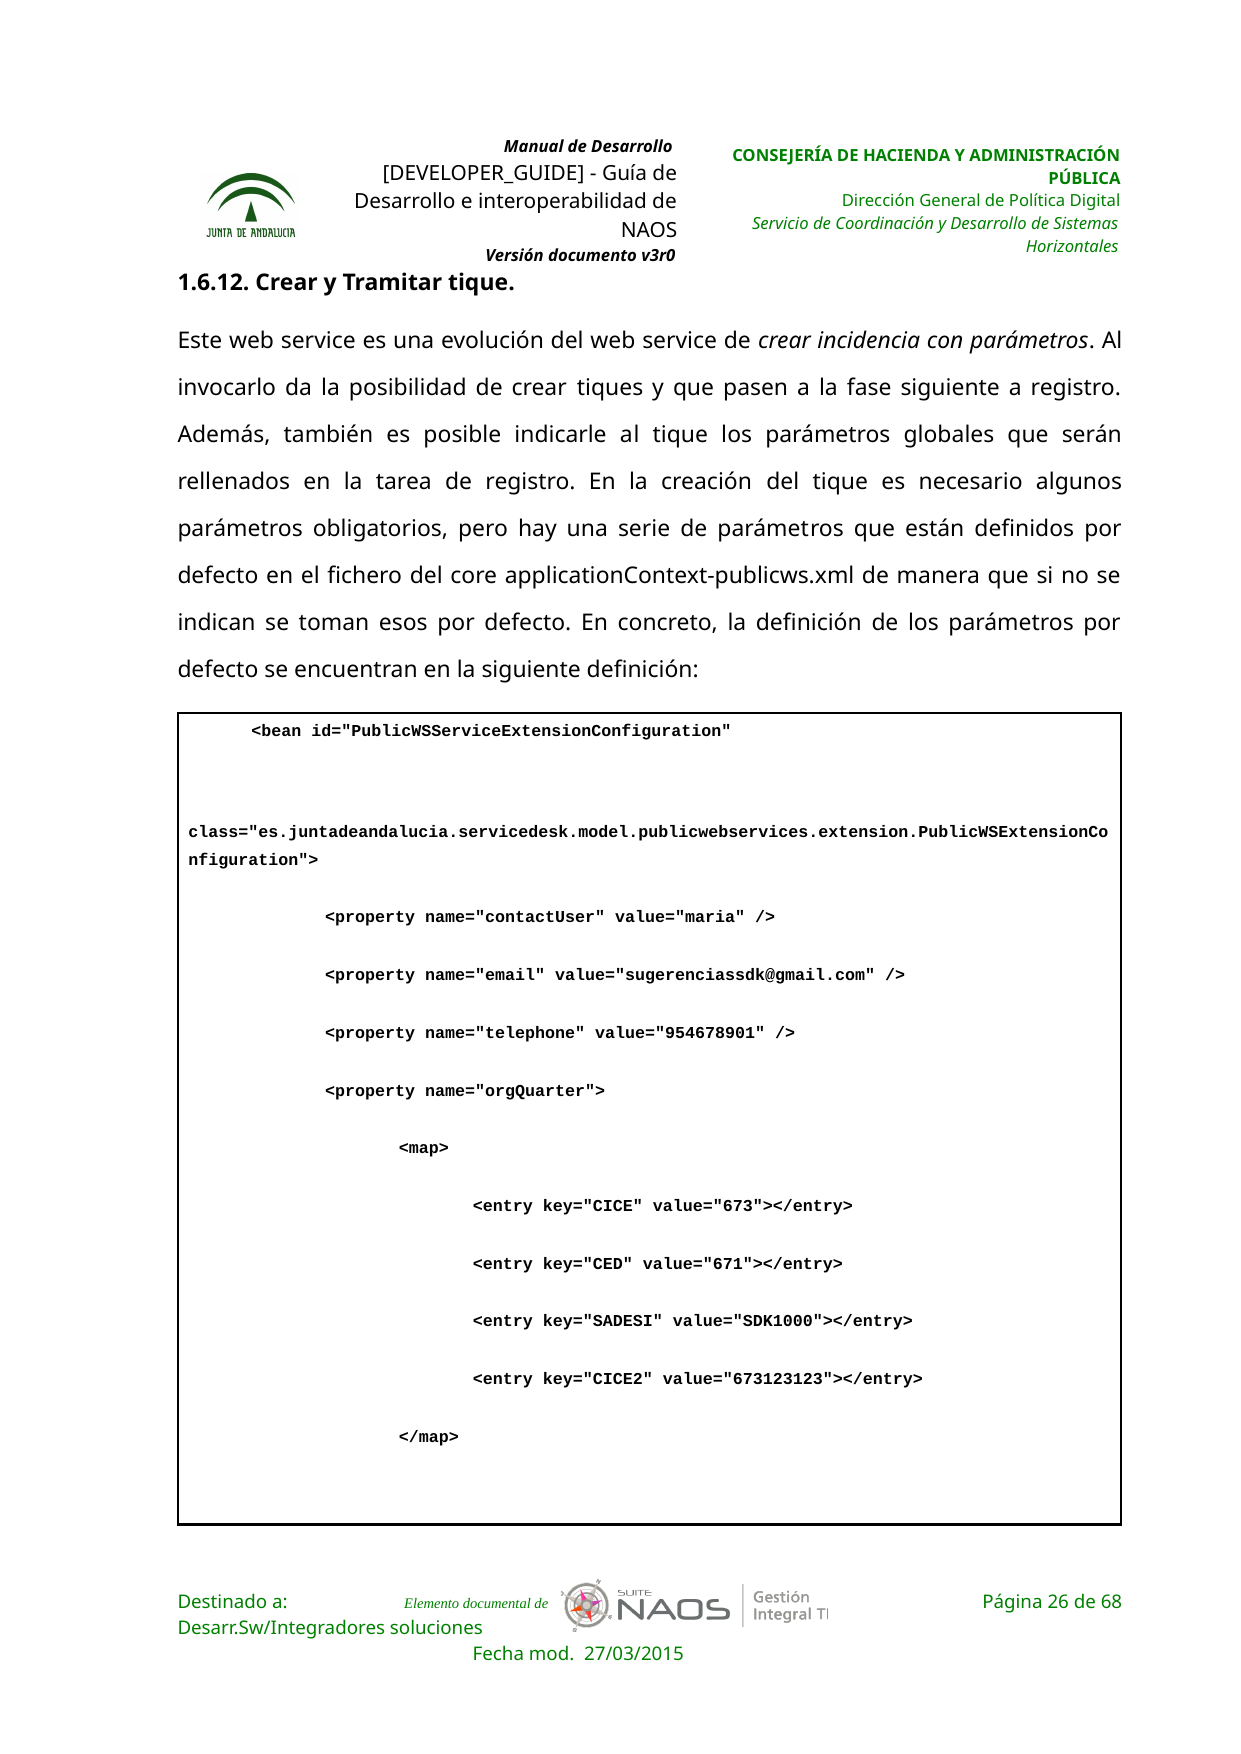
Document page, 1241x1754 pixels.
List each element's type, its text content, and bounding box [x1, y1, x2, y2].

text <property name="telephone" value="954678901" /> [179, 1013, 1120, 1043]
picture [201, 173, 298, 241]
text <map> [179, 1129, 1120, 1159]
text </map> [179, 1417, 1120, 1447]
text <property name="orgQuarter"> [179, 1071, 1120, 1101]
text <bean id="PublicWSServiceExtensionConfiguration" [179, 714, 1120, 742]
text Este web service es una evolución del web service de crear incidencia con parámetros. Al invocarlo da la posibilidad de crear tiques y que pasen a la fase siguiente a registro. Además, también es posible indicarle al tique los parámetros globales que serán rellenados en la tarea de registro. En la creación del tique es necesario algunos parámetros obligatorios, pero hay una serie de parámetros que están definidos por defecto en el fichero del core applicationContext-publicws.xml de manera que si no se indican se toman esos por defecto. En concreto, la definición de los parámetros por defecto se encuentran en la siguiente definición: [177, 324, 1122, 684]
text <property name="contactUser" value="maria" /> [179, 898, 1120, 928]
picture [560, 1579, 829, 1632]
text class="es.juntadeandalucia.servicedesk.model.publicwebservices.extension.PublicWSExtensionConfiguration"> [179, 774, 1120, 870]
text <entry key="CICE" value="673"></entry> [179, 1187, 1120, 1216]
subtitle Crear y Tramitar tique. [177, 266, 1122, 297]
text <entry key="CICE2" value="673123123"></entry> [179, 1360, 1120, 1389]
text <entry key="CED" value="671"></entry> [179, 1244, 1120, 1274]
text <entry key="SADESI" value="SDK1000"></entry> [179, 1302, 1120, 1332]
text <property name="email" value="sugerenciassdk@gmail.com" /> [179, 956, 1120, 986]
